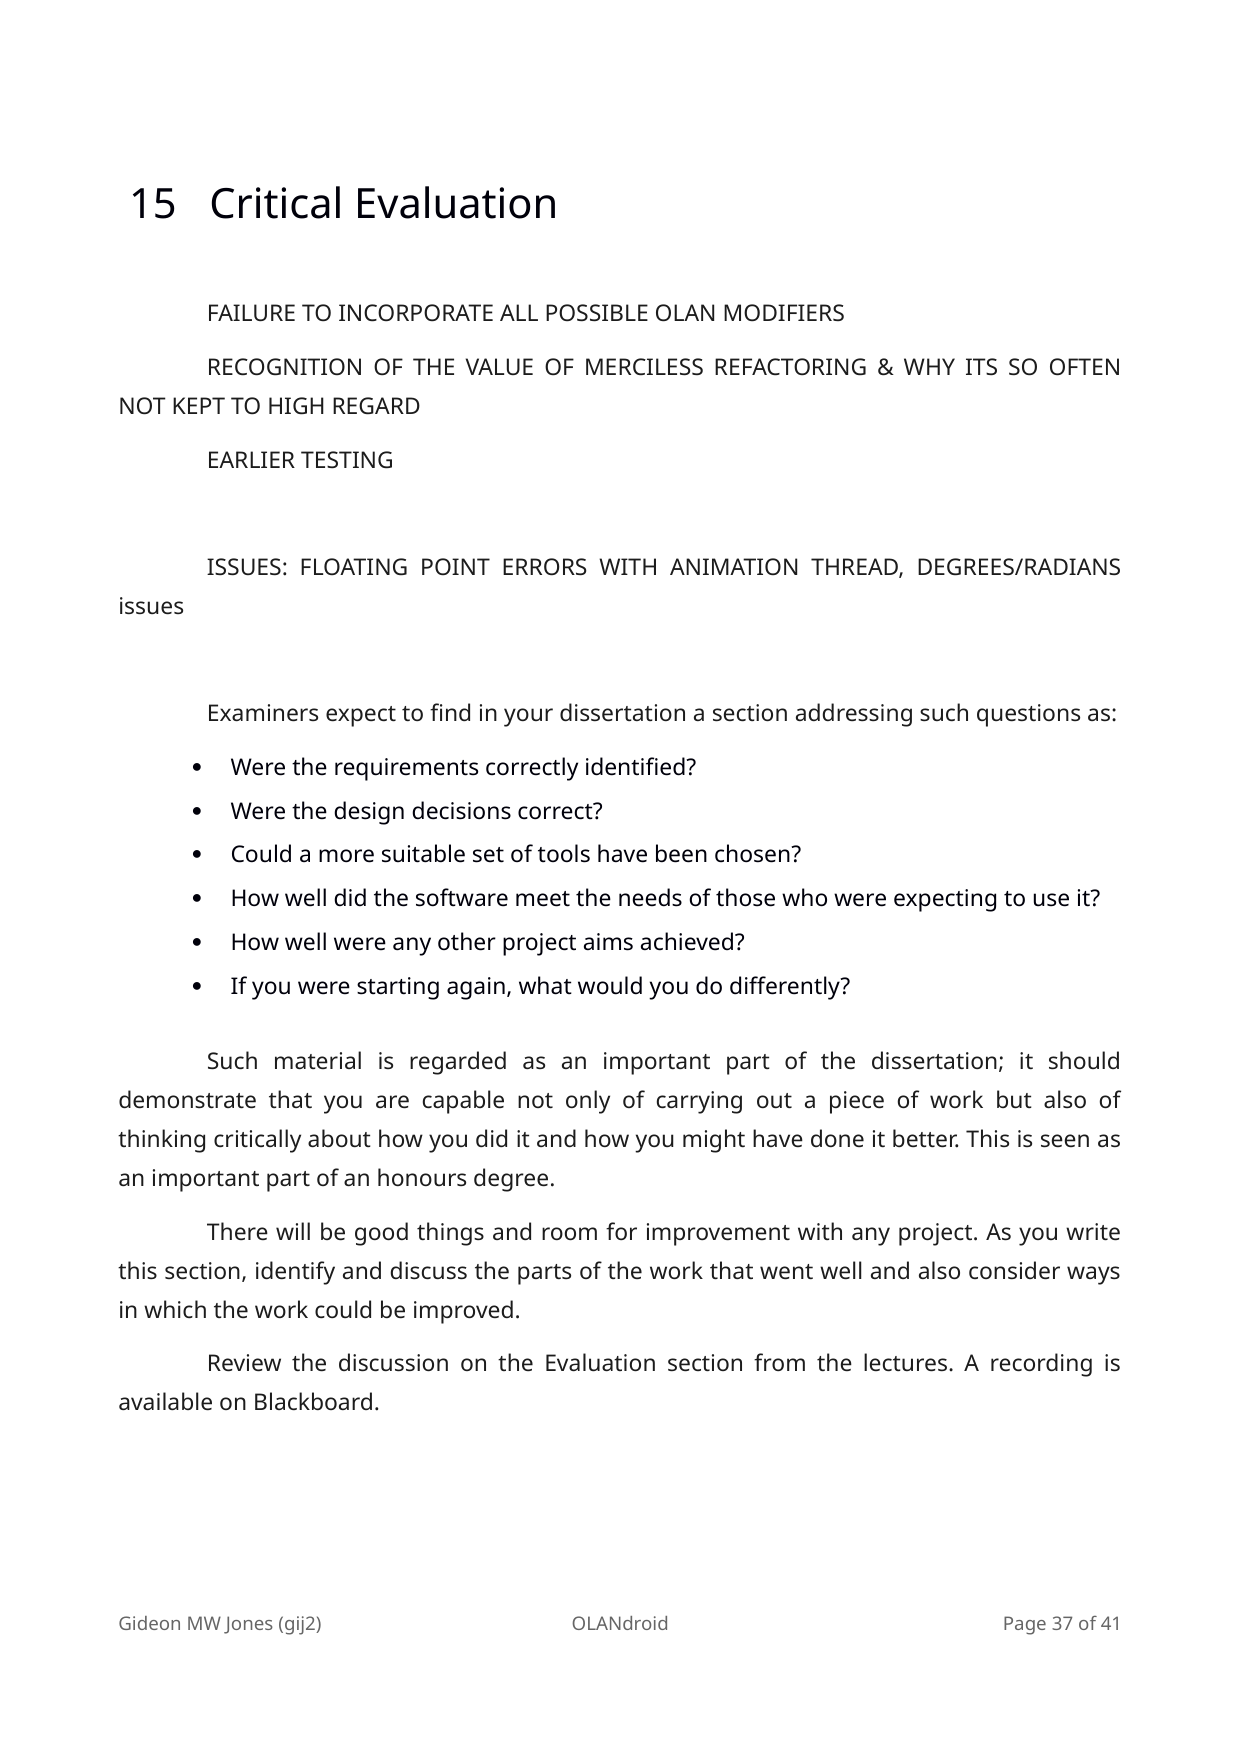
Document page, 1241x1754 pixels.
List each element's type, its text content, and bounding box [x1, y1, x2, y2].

text FAILURE TO INCORPORATE ALL POSSIBLE OLAN MODIFIERS [118, 297, 1122, 328]
list Were the design decisions correct? [193, 795, 1122, 826]
list Could a more suitable set of tools have been chosen? [193, 838, 1122, 870]
text Such material is regarded as an important part of the dissertation; it should demonstrate that you are capable not only of carrying out a piece of work but also of thinking critically about how you did it and how you might have done it better. This is seen as an important part of an honours degree. [118, 1045, 1122, 1193]
subtitle Critical Evaluation [118, 174, 1122, 231]
list Were the requirements correctly identified? [193, 751, 1122, 782]
text EARLIER TESTING [118, 444, 1122, 475]
text ISSUES: FLOATING POINT ERRORS WITH ANIMATION THREAD, DEGREES/RADIANS issues [118, 551, 1122, 621]
list How well were any other project aims achieved? [193, 926, 1122, 957]
text Examiners expect to find in your dissertation a section addressing such questions as: [118, 697, 1122, 728]
list If you were starting again, what would you do differently? [193, 970, 1122, 1001]
text RECOGNITION OF THE VALUE OF MERCILESS REFACTORING & WHY ITS SO OFTEN NOT KEPT TO HIGH REGARD [118, 351, 1122, 421]
text Review the discussion on the Evaluation section from the lectures. A recording is available on Blackboard. [118, 1347, 1122, 1418]
list How well did the software meet the needs of those who were expecting to use it? [193, 882, 1122, 913]
text There will be good things and room for improvement with any project. As you write this section, identify and discuss the parts of the work that went well and also consider ways in which the work could be improved. [118, 1216, 1122, 1325]
